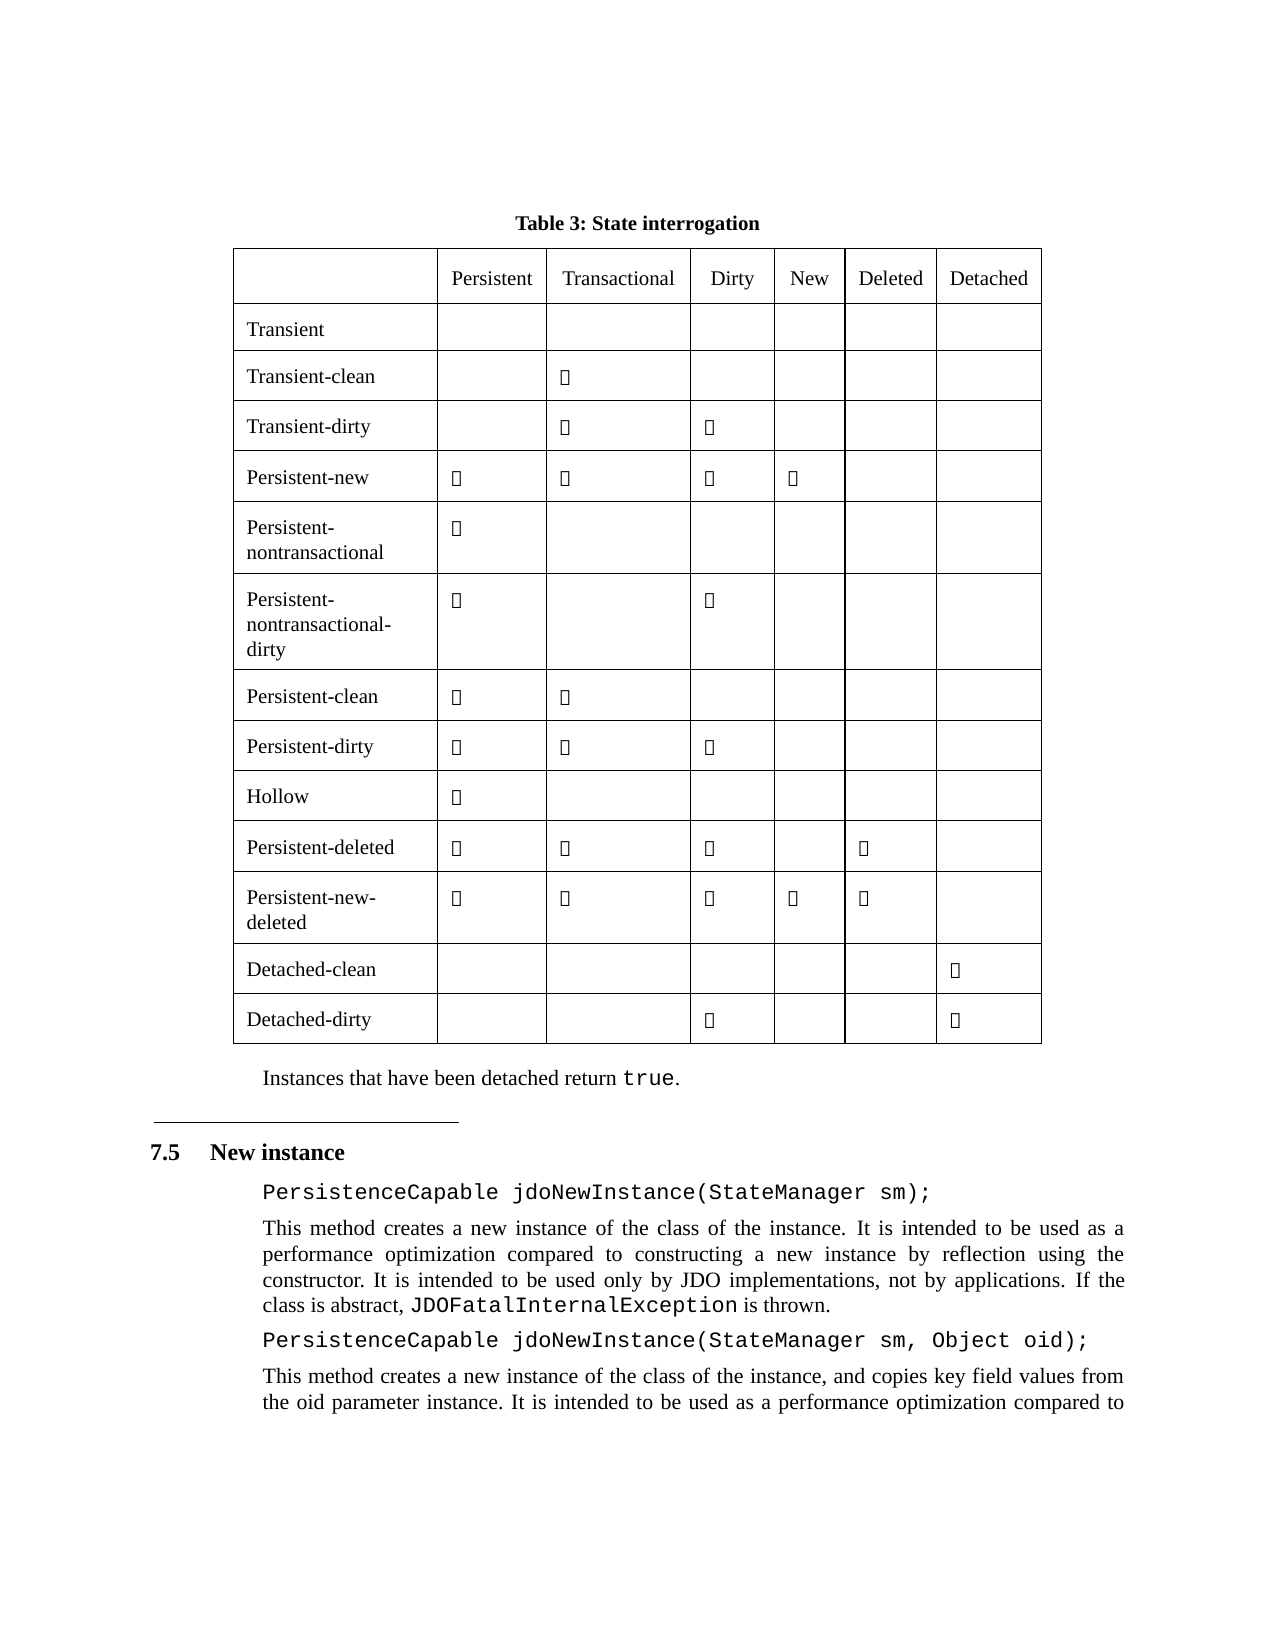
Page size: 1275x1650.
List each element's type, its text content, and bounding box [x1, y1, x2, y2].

table_cell [691, 351, 774, 400]
table_cell [846, 771, 936, 820]
table_cell [775, 994, 844, 1043]
table_cell  [438, 574, 546, 669]
table_cell  [547, 721, 690, 770]
table_cell [775, 502, 844, 572]
table_cell  [438, 670, 546, 719]
table_cell Persistent-nontransactional-dirty [234, 574, 437, 669]
table_cell Detached-dirty [234, 994, 437, 1043]
text PersistenceCapable jdoNewInstance(StateManager sm); [262, 1180, 1125, 1206]
table_cell Detached-clean [234, 944, 437, 993]
table_cell [438, 994, 546, 1043]
table_cell [547, 502, 690, 572]
table_cell [846, 451, 936, 501]
table_cell Transient [234, 304, 437, 349]
table_cell [937, 304, 1041, 349]
table_cell [547, 574, 690, 669]
table_header [234, 249, 437, 303]
text PersistenceCapable jdoNewInstance(StateManager sm, Object oid); [262, 1328, 1125, 1354]
table_cell  [691, 994, 774, 1043]
table_cell  [846, 872, 936, 942]
table_cell  [547, 351, 690, 400]
table_cell [937, 670, 1041, 719]
table_cell [937, 771, 1041, 820]
table_cell [438, 351, 546, 400]
table_cell  [691, 574, 774, 669]
table_cell [846, 574, 936, 669]
table_cell [937, 401, 1041, 450]
table_cell [937, 821, 1041, 871]
table_cell  [438, 502, 546, 572]
table_cell Persistent-new-deleted [234, 872, 437, 942]
table_cell Transient-dirty [234, 401, 437, 450]
table_cell [846, 502, 936, 572]
table_cell [775, 771, 844, 820]
table_cell  [691, 821, 774, 871]
table_cell [438, 304, 546, 349]
table_cell [547, 944, 690, 993]
table_cell  [691, 401, 774, 450]
table_cell Transient-clean [234, 351, 437, 400]
text A7.5-1 [This method creates a new instance of the class of the instance.] It is intended to be used as a performance optimization compared to constructing a new instance by reflection using the constructor. It is intended to be used only by JDO implementations, not by applications. A7.5-2 [If the class is abstract, JDOFatalInternalException is thrown.] [262, 1214, 1125, 1319]
table_cell  [438, 771, 546, 820]
table_cell [438, 401, 546, 450]
table_cell [691, 670, 774, 719]
table_cell [775, 574, 844, 669]
table_cell [775, 821, 844, 871]
table_cell Persistent-dirty [234, 721, 437, 770]
table_cell [937, 721, 1041, 770]
table_cell [547, 994, 690, 1043]
table_header Persistent [438, 249, 546, 303]
text A7.5-3 [This method creates a new instance of the class of the instance, and copies key field values from the oid parameter instance.] It is intended to be used as a performance optimization compared to constructing a new instance by reflection using the constructor, and copying values from the oid instance by reflection. It is intended to be used only by JDO implementations for classes that use application identity, not by applications. A7.5-4 [If the class is abstract, null is returned.] [262, 1362, 1125, 1414]
table_cell [775, 351, 844, 400]
table_cell Persistent- nontransactional [234, 502, 437, 572]
table_cell  [937, 944, 1041, 993]
table_cell  [547, 451, 690, 501]
table_cell Persistent-clean [234, 670, 437, 719]
table_header Deleted [846, 249, 936, 303]
table_cell [775, 944, 844, 993]
table_header Dirty [691, 249, 774, 303]
table_cell  [547, 872, 690, 942]
table_cell [846, 994, 936, 1043]
table_cell  [937, 994, 1041, 1043]
table_header Detached [937, 249, 1041, 303]
table_cell Persistent-deleted [234, 821, 437, 871]
table_cell [775, 721, 844, 770]
table_header Transactional [547, 249, 690, 303]
table_cell  [438, 821, 546, 871]
table_cell [691, 502, 774, 572]
table_cell [937, 502, 1041, 572]
table_cell [547, 304, 690, 349]
table_cell [937, 451, 1041, 501]
title Table 3: State interrogation [150, 210, 1125, 235]
table_cell [691, 304, 774, 349]
table_cell [775, 670, 844, 719]
table_cell [937, 574, 1041, 669]
table_cell  [547, 821, 690, 871]
table_cell  [775, 451, 844, 501]
table_cell  [691, 721, 774, 770]
table_cell [846, 721, 936, 770]
table_cell  [547, 401, 690, 450]
table_cell [846, 670, 936, 719]
table_cell  [691, 451, 774, 501]
table_cell [937, 872, 1041, 942]
table_cell [846, 304, 936, 349]
table_cell  [438, 721, 546, 770]
table_cell Persistent-new [234, 451, 437, 501]
table_cell  [438, 451, 546, 501]
table_cell [775, 304, 844, 349]
table_cell  [691, 872, 774, 942]
table_cell [438, 944, 546, 993]
table_header New [775, 249, 844, 303]
table_cell [937, 351, 1041, 400]
table_cell [547, 771, 690, 820]
table_cell [775, 401, 844, 450]
table_cell  [547, 670, 690, 719]
table_cell Hollow [234, 771, 437, 820]
subtitle New instance [150, 1138, 1125, 1165]
table_cell [846, 351, 936, 400]
table_cell [691, 944, 774, 993]
table_cell  [775, 872, 844, 942]
table_cell [846, 401, 936, 450]
text A7.4.6-1 [Instances that have been detached return true.] [262, 1065, 1125, 1092]
table_cell [691, 771, 774, 820]
table_cell [846, 944, 936, 993]
table_cell  [846, 821, 936, 871]
table_cell  [438, 872, 546, 942]
